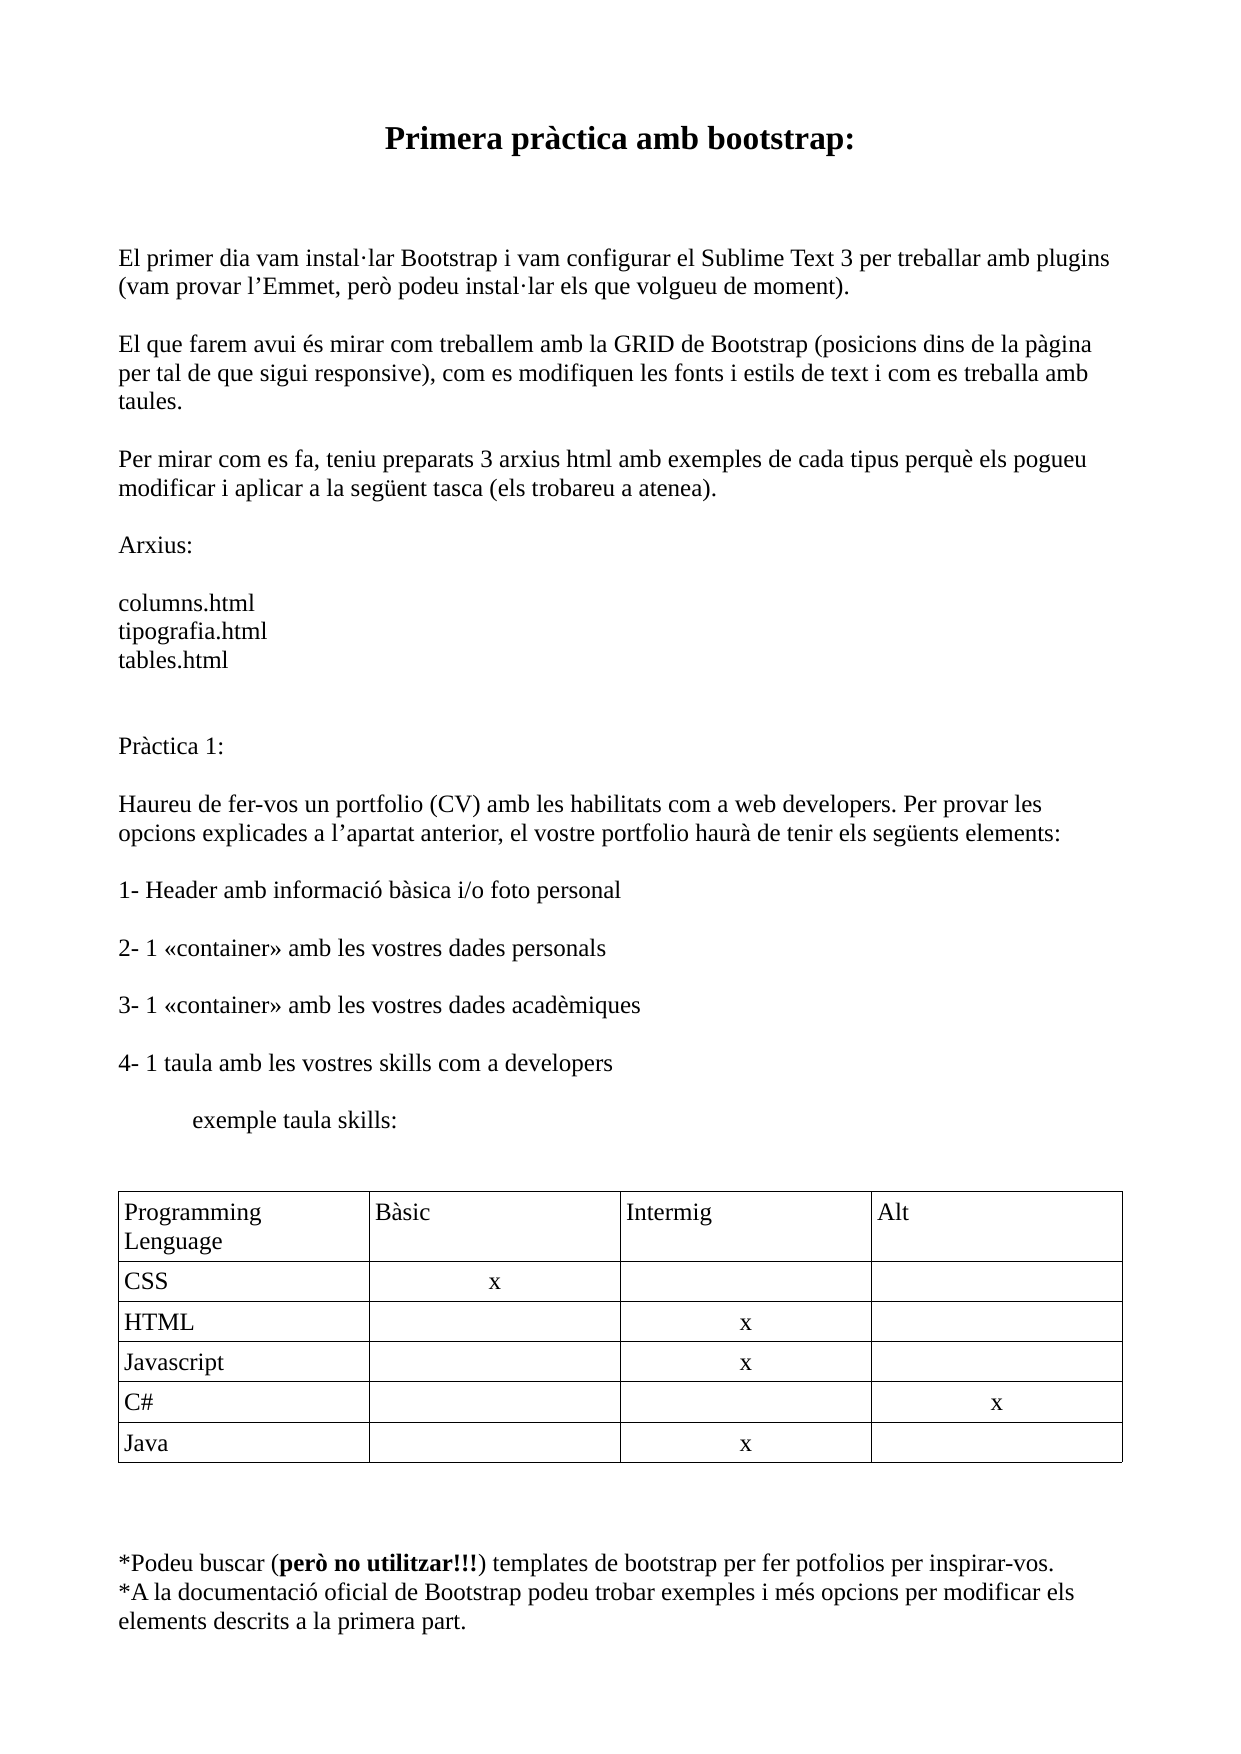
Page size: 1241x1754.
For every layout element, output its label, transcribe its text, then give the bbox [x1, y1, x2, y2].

table_cell x [370, 1262, 620, 1301]
table_cell HTML [119, 1302, 369, 1341]
text tables.html [118, 645, 1122, 674]
table_cell CSS [119, 1262, 369, 1301]
text columns.html [118, 588, 1122, 616]
table_header Intermig [621, 1192, 871, 1261]
text Haureu de fer-vos un portfolio (CV) amb les habilitats com a web developers. Per provar les opcions explicades a l’apartat anterior, el vostre portfolio haurà de tenir els següents elements: [118, 789, 1122, 846]
table_cell [872, 1262, 1122, 1301]
table_cell C# [119, 1382, 369, 1422]
text 2- 1 «container» amb les vostres dades personals [118, 933, 1122, 961]
table_header Bàsic [370, 1192, 620, 1261]
table_cell Javascript [119, 1342, 369, 1381]
table_cell [370, 1423, 620, 1462]
text tipografia.html [118, 616, 1122, 645]
text exemple taula skills: [118, 1105, 1122, 1134]
text 3- 1 «container» amb les vostres dades acadèmiques [118, 990, 1122, 1019]
table_cell x [621, 1302, 871, 1341]
table_cell [370, 1382, 620, 1422]
table_cell [872, 1342, 1122, 1381]
text *Podeu buscar (però no utilitzar!!!) templates de bootstrap per fer potfolios per inspirar-vos. [118, 1548, 1122, 1577]
text Pràctica 1: [118, 731, 1122, 760]
text *A la documentació oficial de Bootstrap podeu trobar exemples i més opcions per modificar els elements descrits a la primera part. [118, 1577, 1122, 1635]
table_cell x [621, 1423, 871, 1462]
text El que farem avui és mirar com treballem amb la GRID de Bootstrap (posicions dins de la pàgina per tal de que sigui responsive), com es modifiquen les fonts i estils de text i com es treballa amb taules. [118, 329, 1122, 415]
text 4- 1 taula amb les vostres skills com a developers [118, 1048, 1122, 1076]
table_header Alt [872, 1192, 1122, 1261]
text Primera pràctica amb bootstrap: [118, 118, 1122, 156]
table_cell x [872, 1382, 1122, 1422]
table_cell [370, 1342, 620, 1381]
table_header Programming Lenguage [119, 1192, 369, 1261]
text El primer dia vam instal·lar Bootstrap i vam configurar el Sublime Text 3 per treballar amb plugins (vam provar l’Emmet, però podeu instal·lar els que volgueu de moment). [118, 243, 1122, 300]
table_cell x [621, 1342, 871, 1381]
table_cell [872, 1302, 1122, 1341]
table_cell [872, 1423, 1122, 1462]
text Arxius: [118, 530, 1122, 559]
table_cell [621, 1382, 871, 1422]
table_cell [621, 1262, 871, 1301]
text 1- Header amb informació bàsica i/o foto personal [118, 875, 1122, 904]
text Per mirar com es fa, teniu preparats 3 arxius html amb exemples de cada tipus perquè els pogueu modificar i aplicar a la següent tasca (els trobareu a atenea). [118, 444, 1122, 501]
table_cell Java [119, 1423, 369, 1462]
table_cell [370, 1302, 620, 1341]
